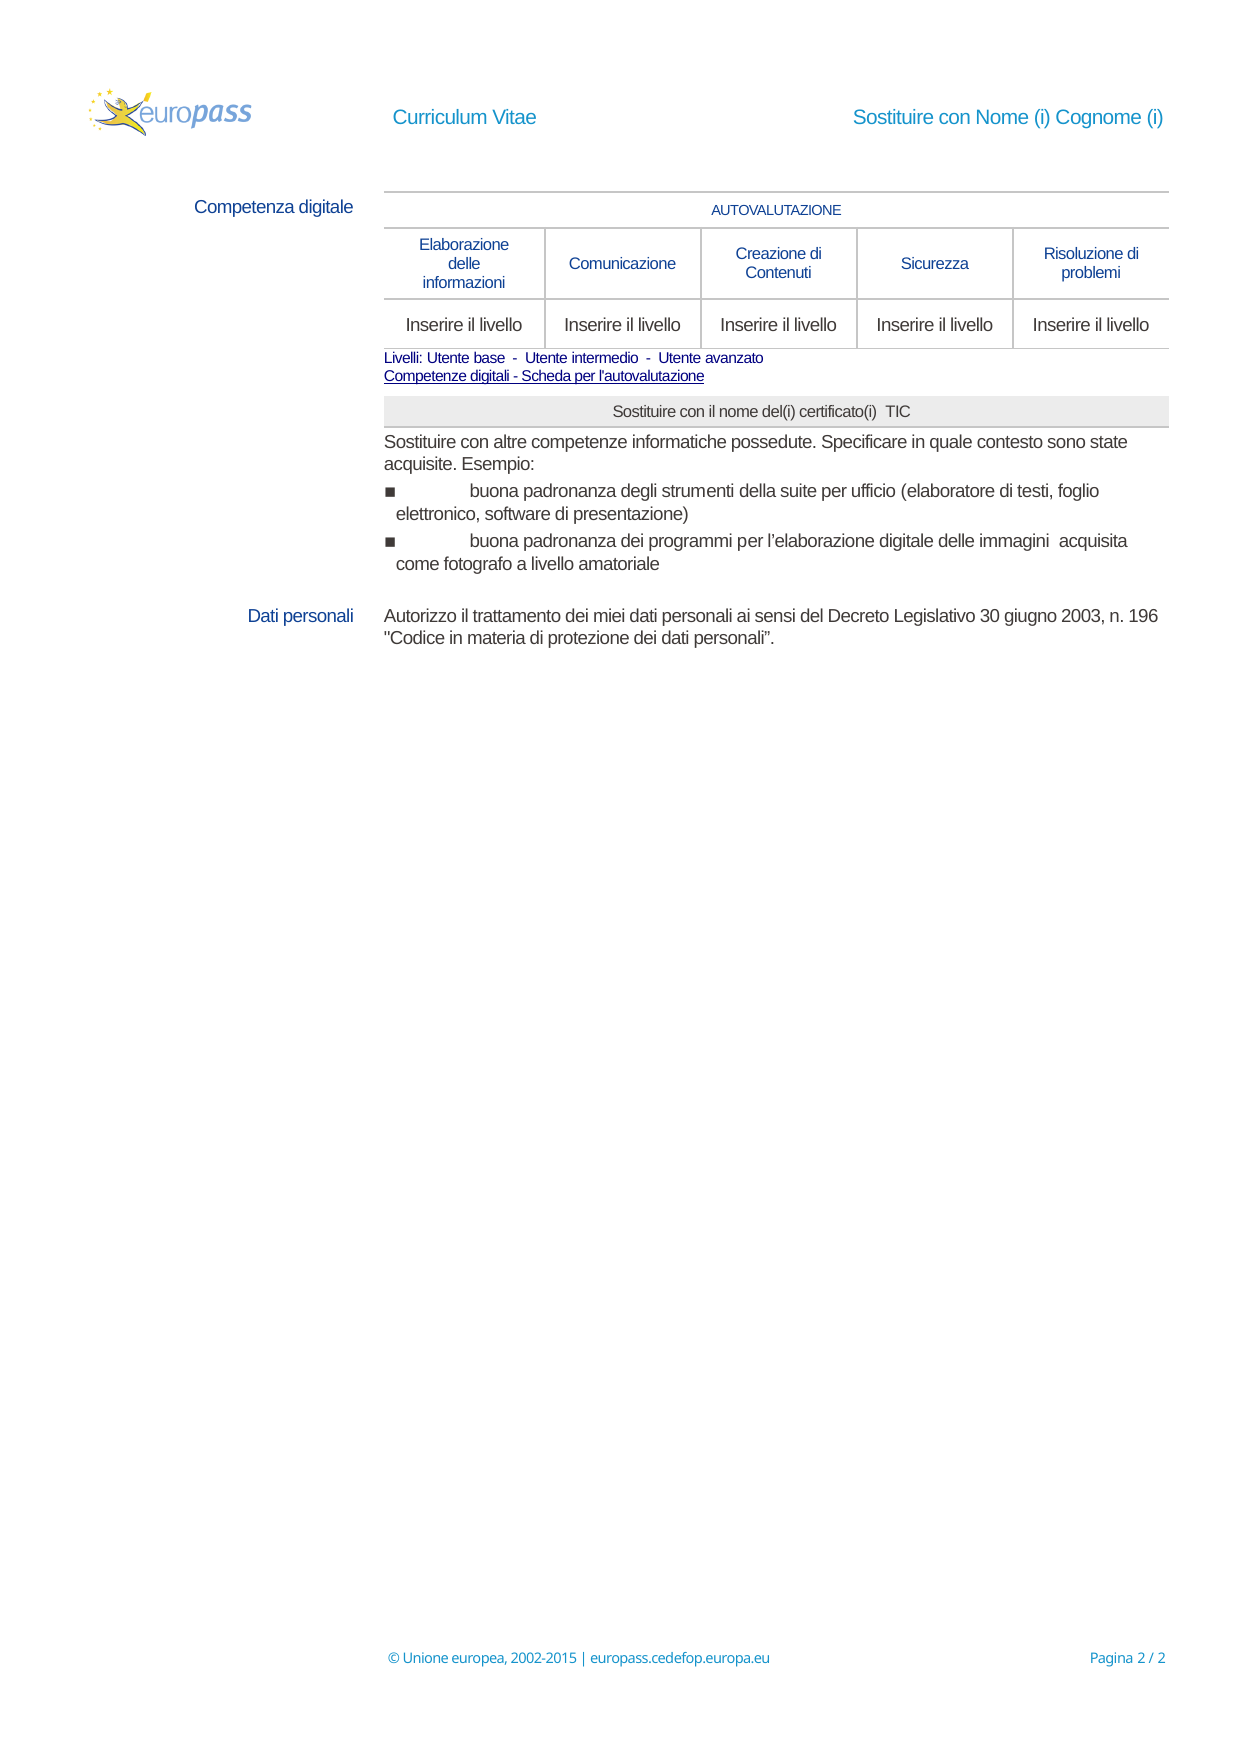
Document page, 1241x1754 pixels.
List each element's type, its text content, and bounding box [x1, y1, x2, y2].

table_cell [89, 298, 384, 348]
table_cell Creazione di Contenuti [702, 229, 856, 297]
table_cell [89, 348, 384, 396]
table_cell Livelli: Utente base - Utente intermedio - Utente avanzato Competenze digitali - Scheda per l'autovalutazione [384, 349, 1169, 396]
table_cell Inserire il livello [702, 300, 856, 348]
table_cell Inserire il livello [384, 300, 544, 348]
table_cell Sostituire con altre competenze informatiche possedute. Specificare in quale contesto sono state acquisite. Esempio: buona padronanza degli strumenti della suite per ufficio (elaboratore di testi, foglio elettronico, software di presentazione) buona padronanza dei programmi per l’elaborazione digitale delle immagini acquisita come fotografo a livello amatoriale [384, 428, 1169, 574]
table_cell [89, 426, 384, 574]
table_cell Sicurezza [858, 229, 1012, 297]
table_cell Comunicazione [546, 229, 700, 297]
table_cell [89, 396, 384, 426]
table_cell Inserire il livello [1014, 300, 1169, 348]
table_header Competenza digitale [89, 191, 384, 297]
table_cell Elaborazione delle informazioni [384, 229, 544, 297]
table_cell Inserire il livello [546, 300, 700, 348]
table_cell Inserire il livello [858, 300, 1012, 348]
table_header AUTOVALUTAZIONE [384, 193, 1169, 227]
picture [88, 88, 252, 136]
table_cell Sostituire con il nome del(i) certificato(i) TIC [384, 396, 1169, 426]
table_header Autorizzo il trattamento dei miei dati personali ai sensi del Decreto Legislativo 30 giugno 2003, n. 196 "Codice in materia di protezione dei dati personali”. [384, 602, 1169, 648]
table_cell Risoluzione di problemi [1014, 229, 1169, 297]
table_header Dati personali [89, 602, 384, 648]
